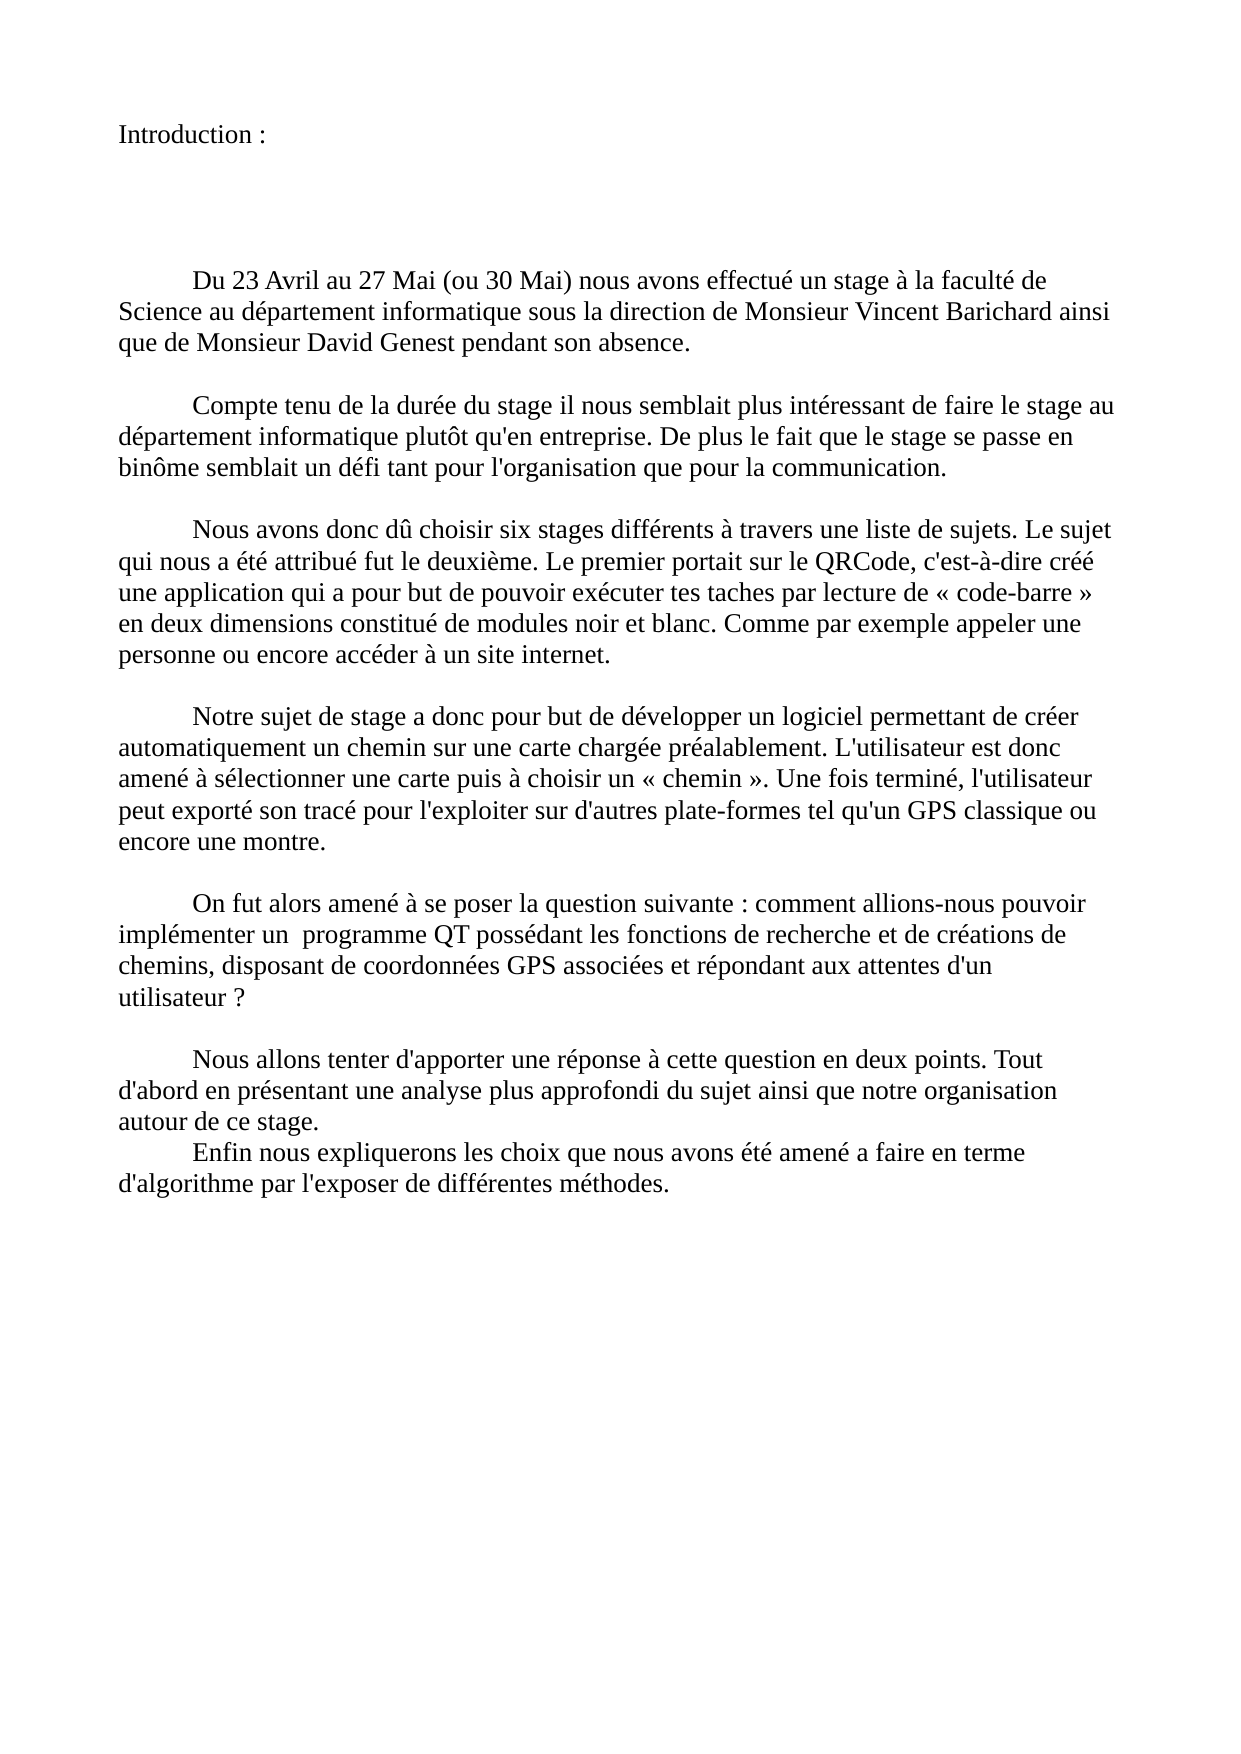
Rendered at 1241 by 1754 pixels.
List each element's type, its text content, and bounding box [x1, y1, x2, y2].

text Enfin nous expliquerons les choix que nous avons été amené a faire en terme d'algorithme par l'exposer de différentes méthodes. [118, 1136, 1122, 1199]
text Nous allons tenter d'apporter une réponse à cette question en deux points. Tout d'abord en présentant une analyse plus approfondi du sujet ainsi que notre organisation autour de ce stage. [118, 1043, 1122, 1136]
text Introduction : [118, 118, 1122, 149]
text Notre sujet de stage a donc pour but de développer un logiciel permettant de créer automatiquement un chemin sur une carte chargée préalablement. L'utilisateur est donc amené à sélectionner une carte puis à choisir un « chemin ». Une fois terminé, l'utilisateur peut exporté son tracé pour l'exploiter sur d'autres plate-formes tel qu'un GPS classique ou encore une montre. [118, 700, 1122, 856]
text Nous avons donc dû choisir six stages différents à travers une liste de sujets. Le sujet qui nous a été attribué fut le deuxième. Le premier portait sur le QRCode, c'est-à-dire créé une application qui a pour but de pouvoir exécuter tes taches par lecture de « code-barre » en deux dimensions constitué de modules noir et blanc. Comme par exemple appeler une personne ou encore accéder à un site internet. [118, 513, 1122, 669]
text Du 23 Avril au 27 Mai (ou 30 Mai) nous avons effectué un stage à la faculté de Science au département informatique sous la direction de Monsieur Vincent Barichard ainsi que de Monsieur David Genest pendant son absence. [118, 264, 1122, 358]
text Compte tenu de la durée du stage il nous semblait plus intéressant de faire le stage au département informatique plutôt qu'en entreprise. De plus le fait que le stage se passe en binôme semblait un défi tant pour l'organisation que pour la communication. [118, 389, 1122, 482]
text On fut alors amené à se poser la question suivante : comment allions-nous pouvoir implémenter un programme QT possédant les fonctions de recherche et de créations de chemins, disposant de coordonnées GPS associées et répondant aux attentes d'un utilisateur ? [118, 887, 1122, 1012]
